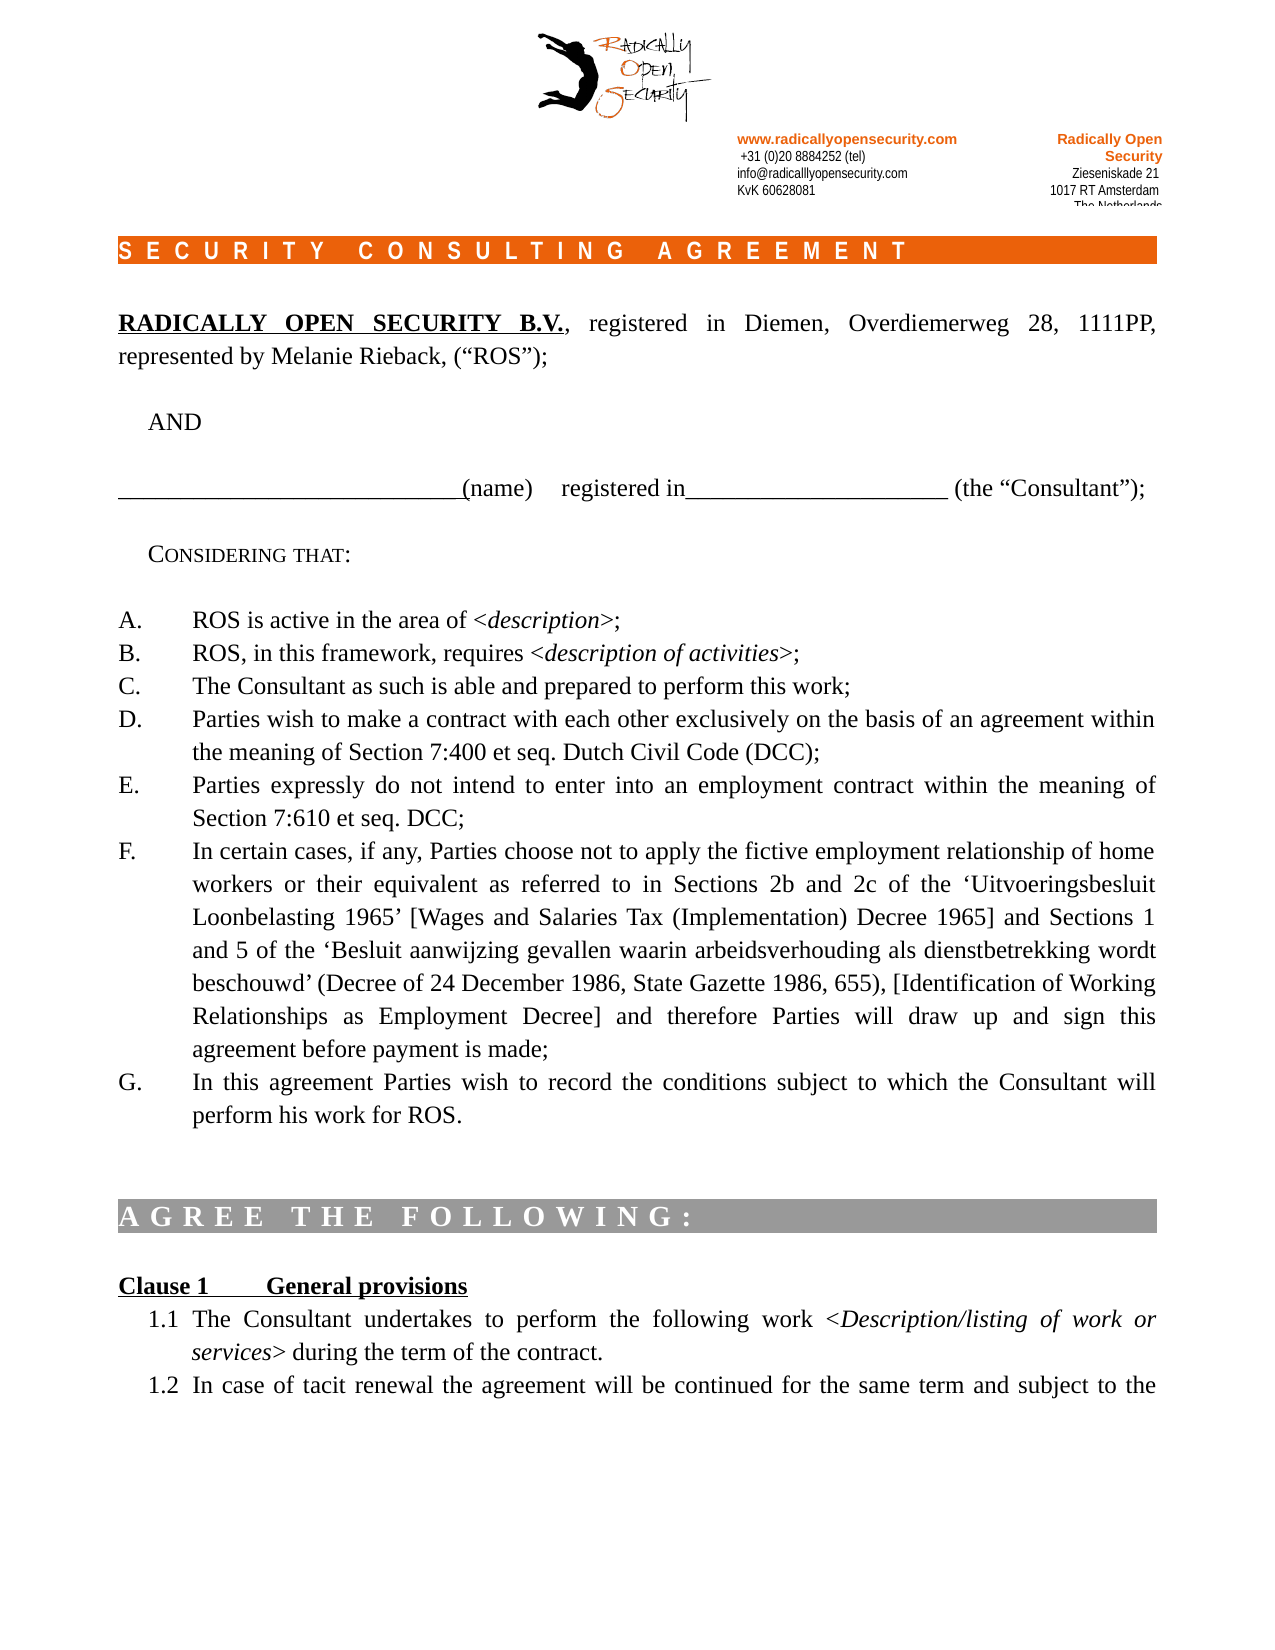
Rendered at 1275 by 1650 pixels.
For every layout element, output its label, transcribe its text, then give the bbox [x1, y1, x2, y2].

text SECURITY CONSULTING AGREEMENT [118, 236, 1157, 264]
list ROS, in this framework, requires <description of activities>; [118, 638, 1157, 667]
list In certain cases, if any, Parties choose not to apply the fictive employment relationship of home workers or their equivalent as referred to in Sections 2b and 2c of the ‘Uitvoeringsbesluit Loonbelasting 1965’ [Wages and Salaries Tax (Implementation) Decree 1965] and Sections 1 and 5 of the ‘Besluit aanwijzing gevallen waarin arbeidsverhouding als dienstbetrekking wordt beschouwd’ (Decree of 24 December 1986, State Gazette 1986, 655), [Identification of Working Relationships as Employment Decree] and therefore Parties will draw up and sign this agreement before payment is made; [118, 836, 1157, 1063]
list The Consultant undertakes to perform the following work <Description/listing of work or services> during the term of the contract. [148, 1304, 1157, 1366]
text Radically Open Security Zieseniskade 21 1017 RT Amsterdam The Netherlands [999, 131, 1162, 206]
text AND [148, 407, 1157, 436]
text ___________________________ (name) registered in_____________________ (the “Consultant”); [118, 473, 1157, 502]
list In this agreement Parties wish to record the conditions subject to which the Consultant will perform his work for ROS. [118, 1067, 1157, 1129]
picture [535, 30, 714, 124]
text AGREE THE FOLLOWING: [118, 1199, 1157, 1233]
list The Consultant as such is able and prepared to perform this work; [118, 671, 1157, 700]
text Clause 1 General provisions [118, 1271, 1157, 1299]
text RADICALLY OPEN SECURITY B.V., registered in Diemen, Overdiemerweg 28, 1111PP, represented by Melanie Rieback, (“ROS”); [118, 308, 1157, 369]
text www.radicallyopensecurity.com +31 (0)20 8884252 (tel) info@radicalllyopensecurity.com KvK 60628081 [737, 131, 962, 198]
list In case of tacit renewal the agreement will be continued for the same term and subject to the [148, 1370, 1157, 1399]
list Parties expressly do not intend to enter into an employment contract within the meaning of Section 7:610 et seq. DCC; [118, 770, 1157, 832]
list Parties wish to make a contract with each other exclusively on the basis of an agreement within the meaning of Section 7:400 et seq. Dutch Civil Code (DCC); [118, 704, 1157, 766]
text Considering that: [148, 539, 1157, 568]
list ROS is active in the area of <description>; [118, 605, 1157, 634]
